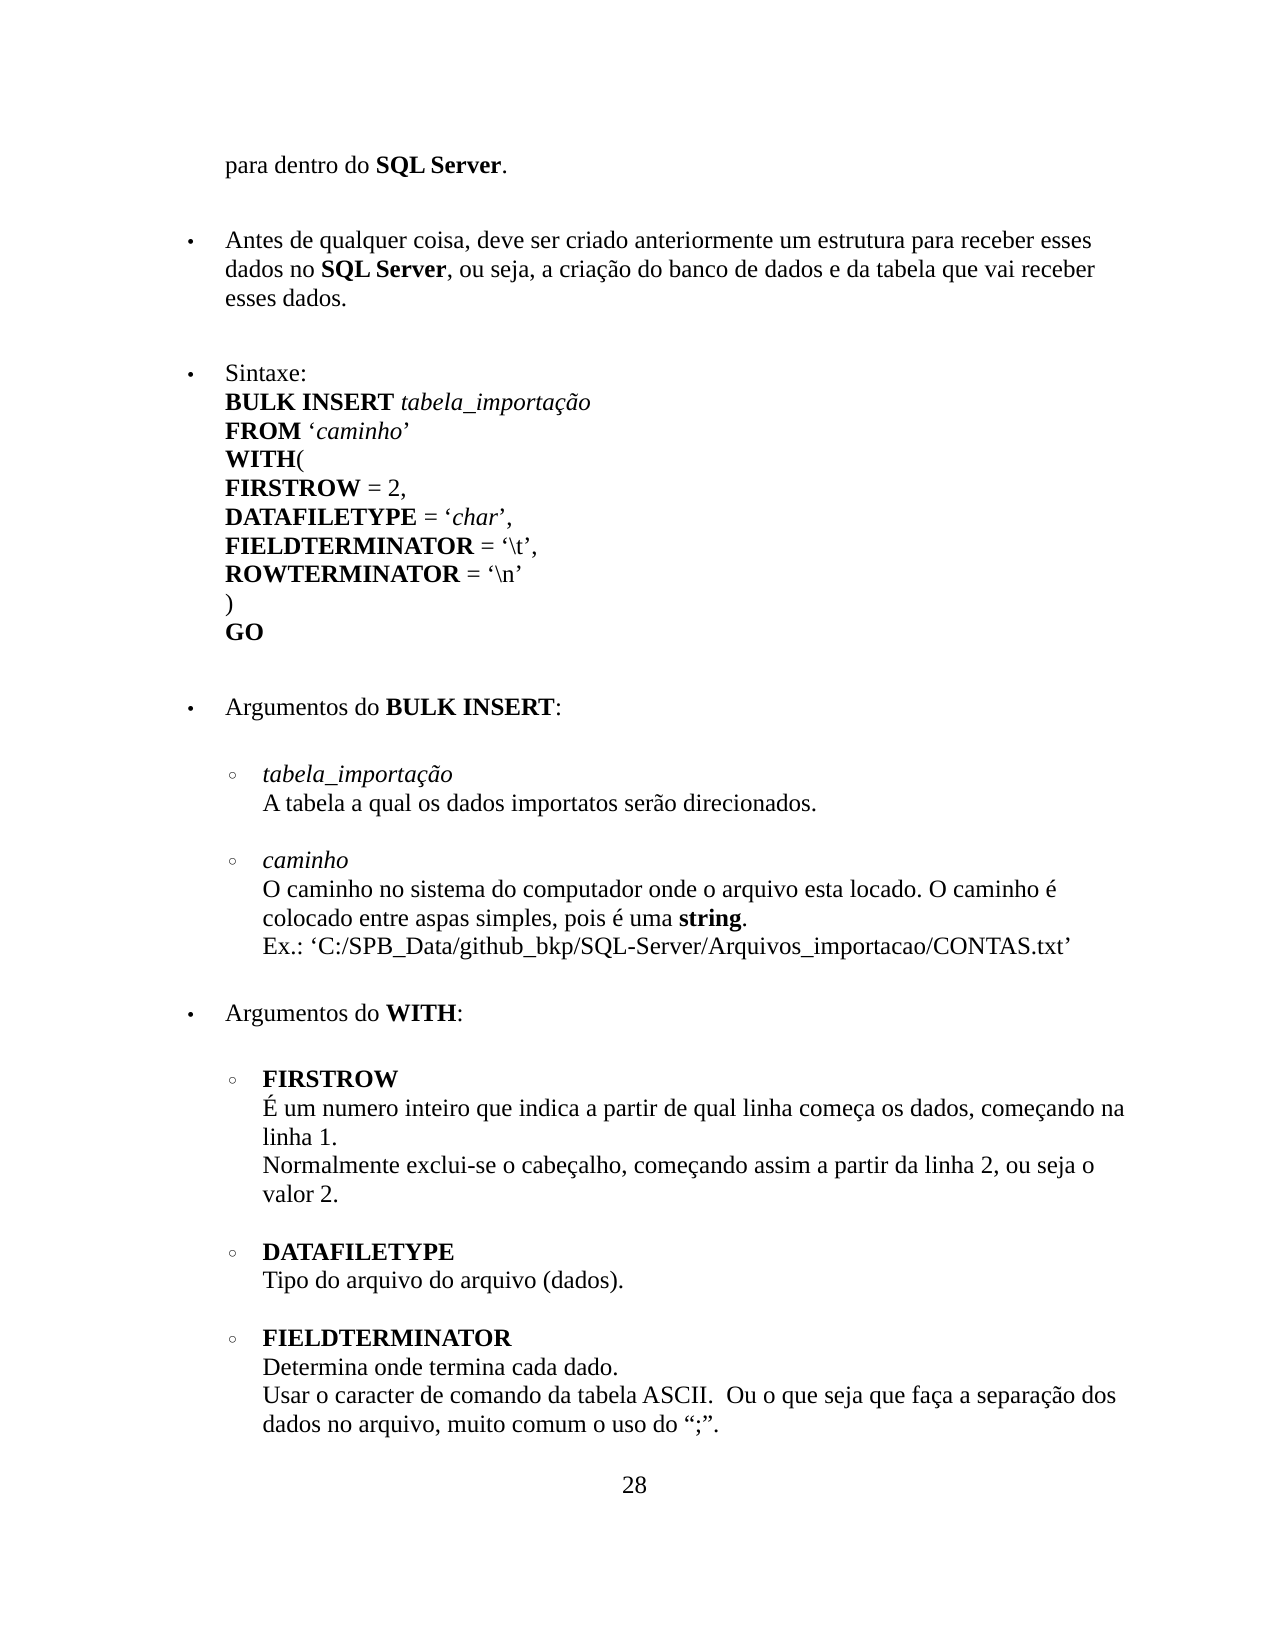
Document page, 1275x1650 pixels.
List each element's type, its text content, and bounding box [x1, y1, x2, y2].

list Argumentos do WITH: [187, 998, 1125, 1055]
list caminho O caminho no sistema do computador onde o arquivo esta locado. O caminho é colocado entre aspas simples, pois é uma string. Ex.: ‘C:/SPB_Data/github_bkp/SQL-Server/Arquivos_importacao/CONTAS.txt’ [225, 845, 1125, 989]
list Argumentos do BULK INSERT: [187, 692, 1125, 750]
list Sintaxe: BULK INSERT tabela_importação FROM ‘caminho’ WITH( FIRSTROW = 2, DATAFILETYPE = ‘char’, FIELDTERMINATOR = ‘\t’, ROWTERMINATOR = ‘\n’ ) GO [187, 358, 1125, 674]
list para dentro do SQL Server. [187, 150, 1125, 207]
list tabela_importação A tabela a qual os dados importatos serão direcionados. [225, 759, 1125, 845]
list DATAFILETYPE Tipo do arquivo do arquivo (dados). [225, 1237, 1125, 1323]
list FIRSTROW É um numero inteiro que indica a partir de qual linha começa os dados, começando na linha 1. Normalmente exclui-se o cabeçalho, começando assim a partir da linha 2, ou seja o valor 2. [225, 1064, 1125, 1237]
list FIELDTERMINATOR Determina onde termina cada dado. Usar o caracter de comando da tabela ASCII. Ou o que seja que faça a separação dos dados no arquivo, muito comum o uso do “;”. [225, 1323, 1125, 1438]
list Antes de qualquer coisa, deve ser criado anteriormente um estrutura para receber esses dados no SQL Server, ou seja, a criação do banco de dados e da tabela que vai receber esses dados. [187, 225, 1125, 340]
